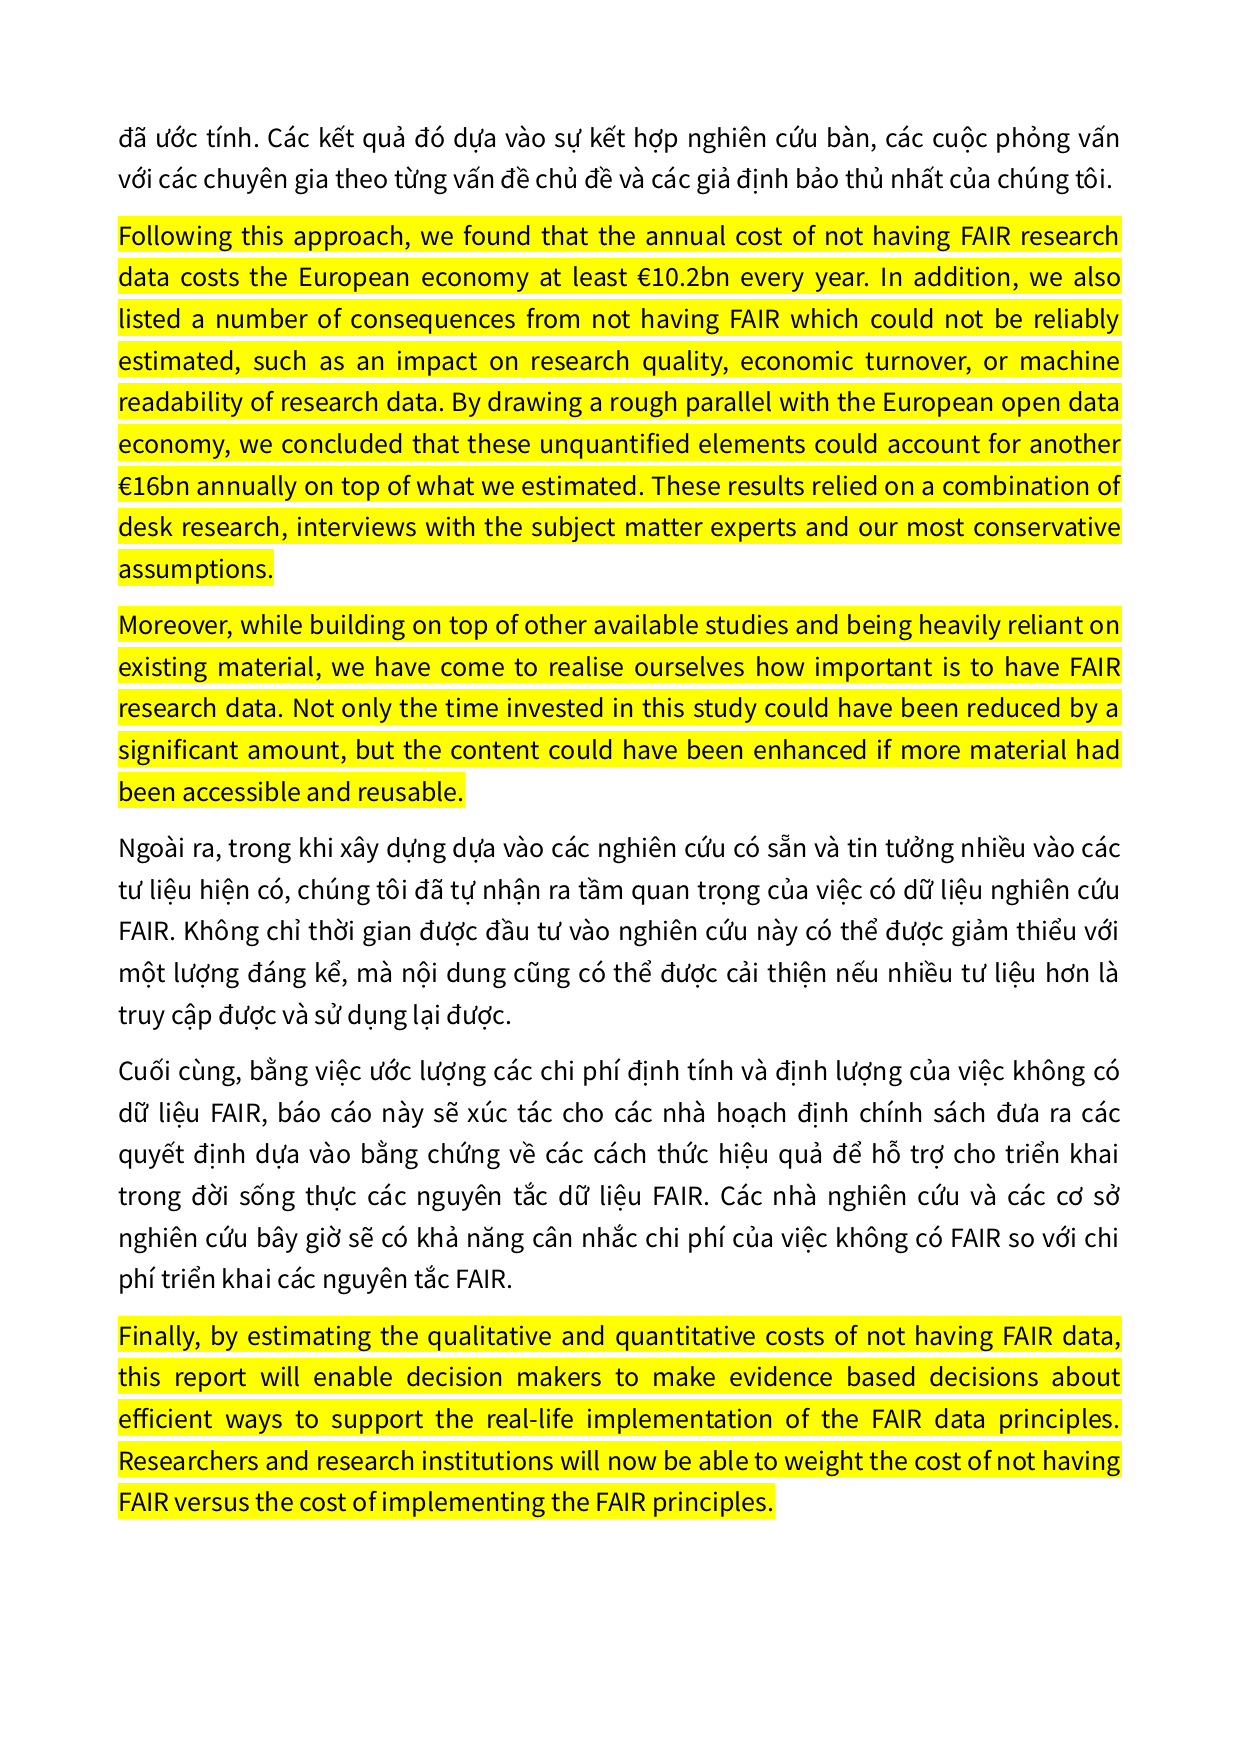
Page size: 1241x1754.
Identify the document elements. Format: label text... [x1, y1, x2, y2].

text Moreover, while building on top of other available studies and being heavily reliant on existing material, we have come to realise ourselves how important is to have FAIR research data. Not only the time invested in this study could have been reduced by a significant amount, but the content could have been enhanced if more material had been accessible and reusable. [118, 606, 1122, 808]
text Cuối cùng, bằng việc ước lượng các chi phí định tính và định lượng của việc không có dữ liệu FAIR, báo cáo này sẽ xúc tác cho các nhà hoạch định chính sách đưa ra các quyết định dựa vào bằng chứng về các cách thức hiệu quả để hỗ trợ cho triển khai trong đời sống thực các nguyên tắc dữ liệu FAIR. Các nhà nghiên cứu và các cơ sở nghiên cứu bây giờ sẽ có khả năng cân nhắc chi phí của việc không có FAIR so với chi phí triển khai các nguyên tắc FAIR. [118, 1051, 1122, 1296]
text đã ước tính. Các kết quả đó dựa vào sự kết hợp nghiên cứu bàn, các cuộc phỏng vấn với các chuyên gia theo từng vấn đề chủ đề và các giả định bảo thủ nhất của chúng tôi. [118, 118, 1122, 196]
text Ngoài ra, trong khi xây dựng dựa vào các nghiên cứu có sẵn và tin tưởng nhiều vào các tư liệu hiện có, chúng tôi đã tự nhận ra tầm quan trọng của việc có dữ liệu nghiên cứu FAIR. Không chỉ thời gian được đầu tư vào nghiên cứu này có thể được giảm thiểu với một lượng đáng kể, mà nội dung cũng có thể được cải thiện nếu nhiều tư liệu hơn là truy cập được và sử dụng lại được. [118, 828, 1122, 1031]
text Finally, by estimating the qualitative and quantitative costs of not having FAIR data, this report will enable decision makers to make evidence based decisions about efficient ways to support the real-life implementation of the FAIR data principles. Researchers and research institutions will now be able to weight the cost of not having FAIR versus the cost of implementing the FAIR principles. [118, 1316, 1122, 1519]
text Following this approach, we found that the annual cost of not having FAIR research data costs the European economy at least €10.2bn every year. In addition, we also listed a number of consequences from not having FAIR which could not be reliably estimated, such as an impact on research quality, economic turnover, or machine readability of research data. By drawing a rough parallel with the European open data economy, we concluded that these unquantified elements could account for another €16bn annually on top of what we estimated. These results relied on a combination of desk research, interviews with the subject matter experts and our most conservative assumptions. [118, 216, 1122, 586]
